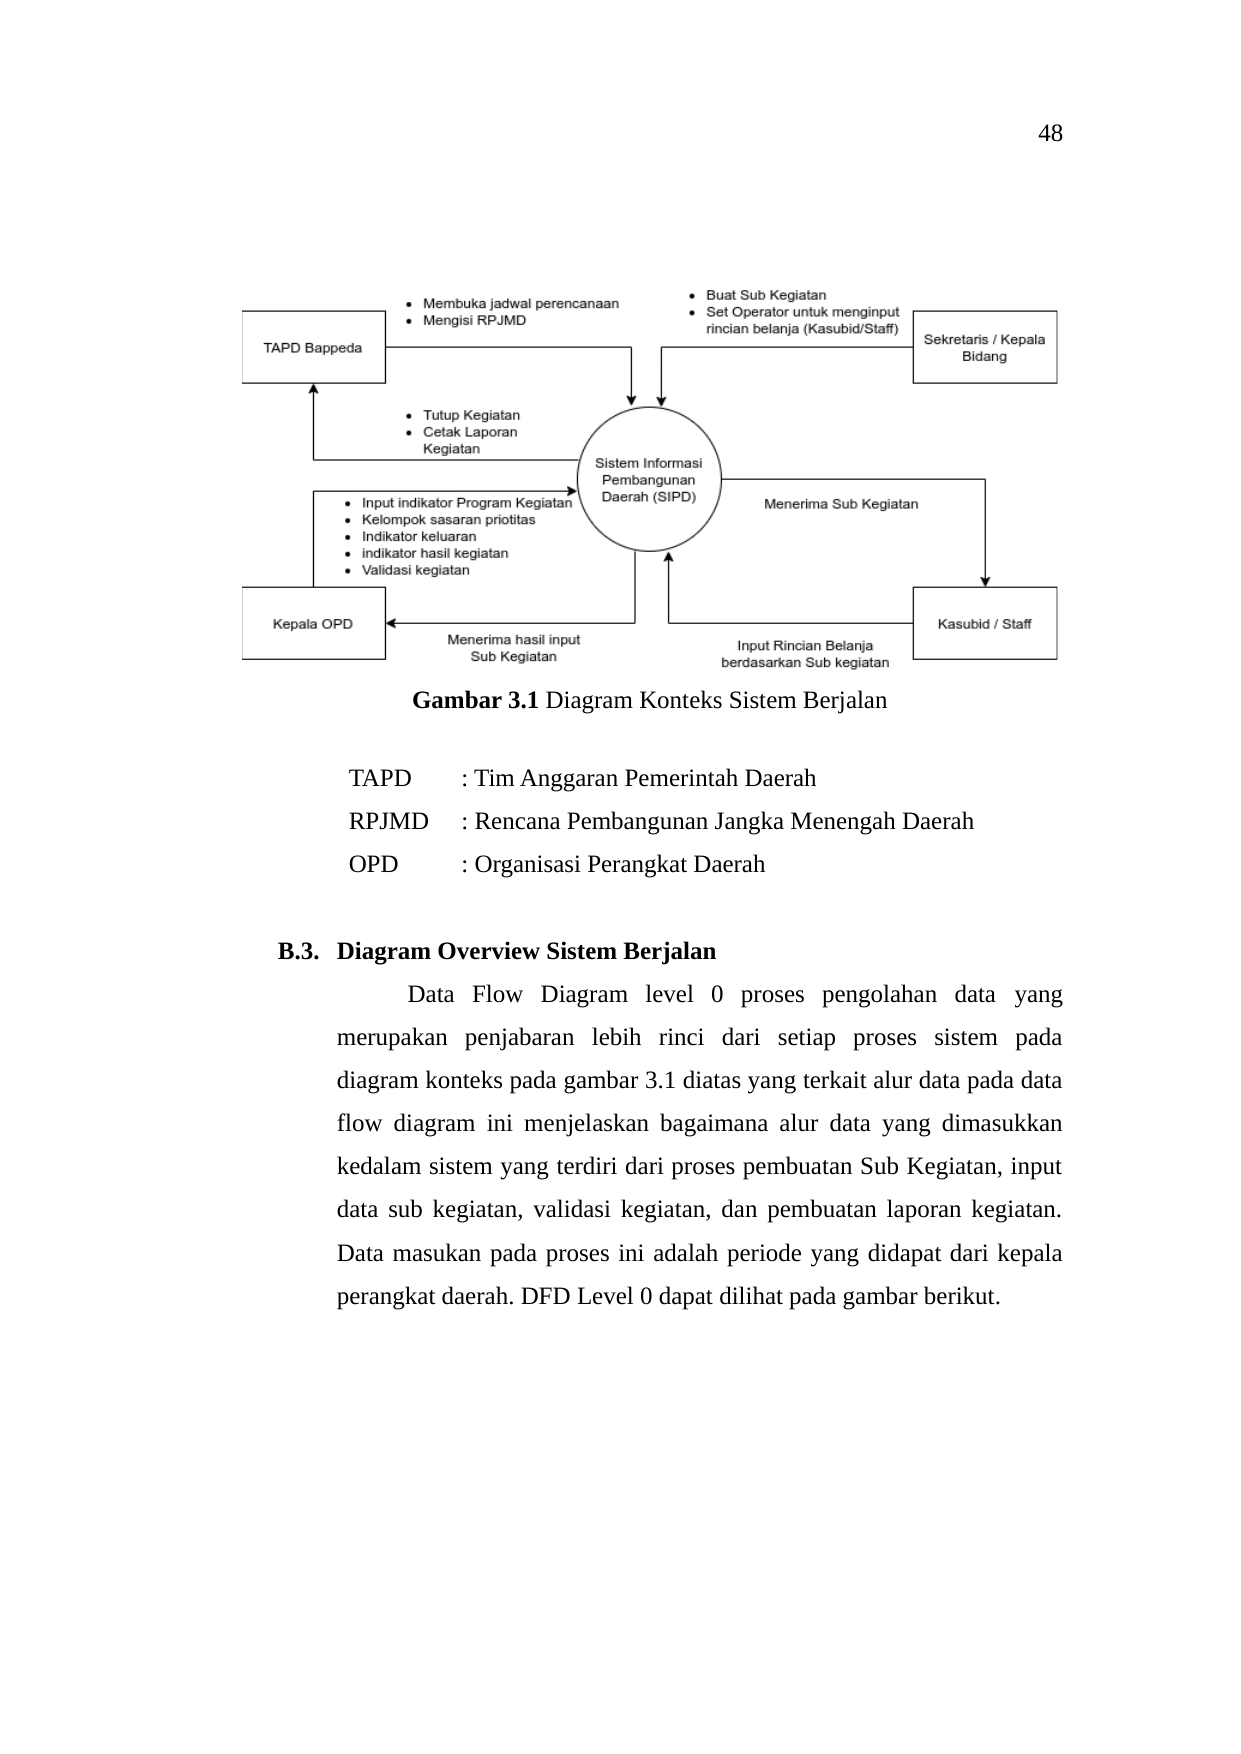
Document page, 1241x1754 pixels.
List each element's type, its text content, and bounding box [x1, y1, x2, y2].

text RPJMD : Rencana Pembangunan Jangka Menengah Daerah [278, 806, 1063, 835]
text OPD : Organisasi Perangkat Daerah [278, 849, 1063, 878]
list Diagram Overview Sistem Berjalan [278, 936, 1063, 964]
table_header Gambar 3.1 Diagram Konteks Sistem Berjalan [236, 266, 1063, 720]
text TAPD : Tim Anggaran Pemerintah Daerah [278, 763, 1063, 792]
picture [242, 271, 1058, 672]
text Data Flow Diagram level 0 proses pengolahan data yang merupakan penjabaran lebih rinci dari setiap proses sistem pada diagram konteks pada gambar 3.1 diatas yang terkait alur data pada data flow diagram ini menjelaskan bagaimana alur data yang dimasukkan kedalam sistem yang terdiri dari proses pembuatan Sub Kegiatan, input data sub kegiatan, validasi kegiatan, dan pembuatan laporan kegiatan. Data masukan pada proses ini adalah periode yang didapat dari kepala perangkat daerah. DFD Level 0 dapat dilihat pada gambar berikut. [337, 979, 1063, 1309]
